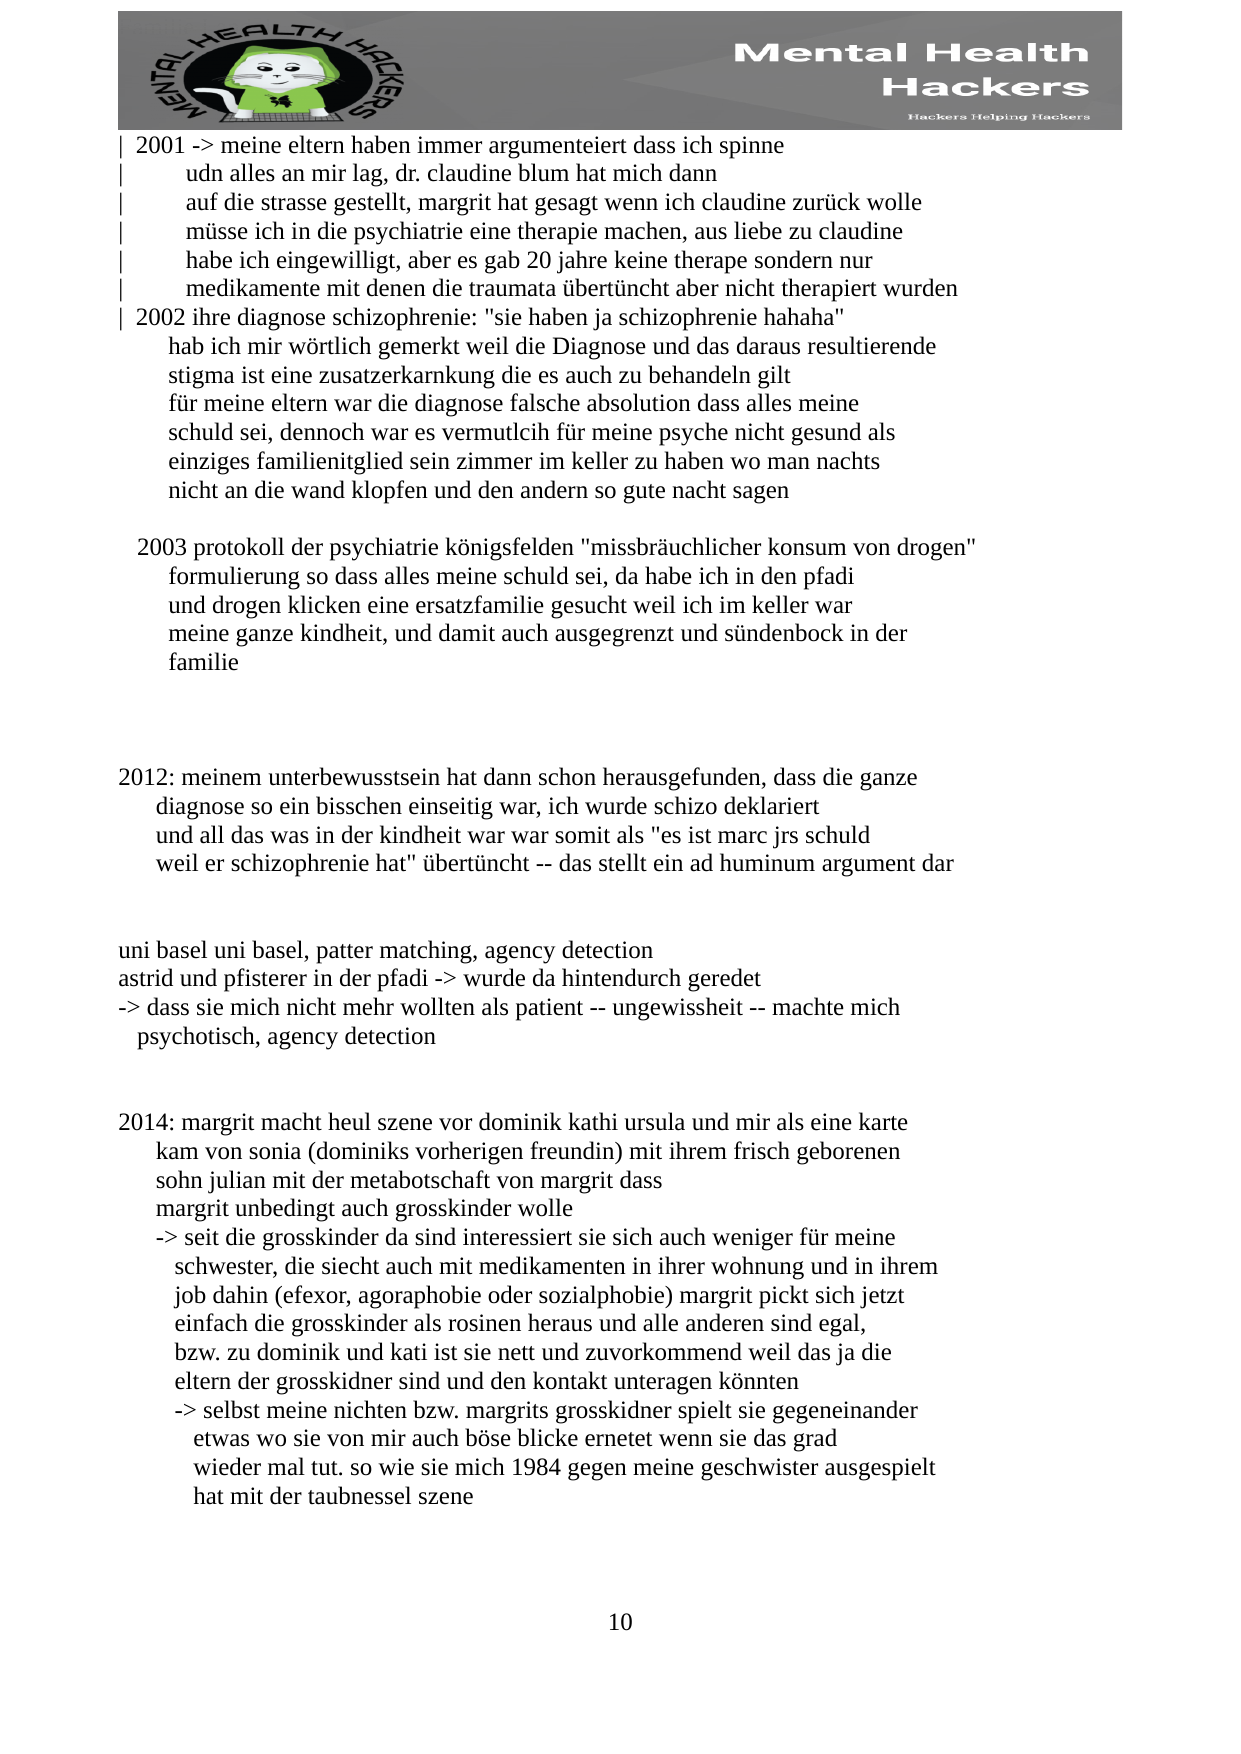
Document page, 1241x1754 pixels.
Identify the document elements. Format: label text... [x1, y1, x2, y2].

text und all das was in der kindheit war war somit als "es ist marc jrs schuld [118, 820, 1122, 848]
text hab ich mir wörtlich gemerkt weil die Diagnose und das daraus resultierende [118, 331, 1122, 360]
text diagnose so ein bisschen einseitig war, ich wurde schizo deklariert [118, 791, 1122, 820]
text nicht an die wand klopfen und den andern so gute nacht sagen [118, 475, 1122, 503]
text meine ganze kindheit, und damit auch ausgegrenzt und sündenbock in der [118, 618, 1122, 647]
text | medikamente mit denen die traumata übertüncht aber nicht therapiert wurden [118, 273, 1122, 302]
text sohn julian mit der metabotschaft von margrit dass [118, 1165, 1122, 1193]
picture [118, 11, 1123, 130]
text hat mit der taubnessel szene [118, 1481, 1122, 1510]
text | udn alles an mir lag, dr. claudine blum hat mich dann [118, 158, 1122, 187]
text etwas wo sie von mir auch böse blicke ernetet wenn sie das grad [118, 1423, 1122, 1452]
text einziges familienitglied sein zimmer im keller zu haben wo man nachts [118, 446, 1122, 475]
text wieder mal tut. so wie sie mich 1984 gegen meine geschwister ausgespielt [118, 1452, 1122, 1481]
text uni basel uni basel, patter matching, agency detection [118, 935, 1122, 963]
text | müsse ich in die psychiatrie eine therapie machen, aus liebe zu claudine [118, 216, 1122, 245]
text schwester, die siecht auch mit medikamenten in ihrer wohnung und in ihrem [118, 1251, 1122, 1280]
text | 2001 -> meine eltern haben immer argumenteiert dass ich spinne [118, 130, 1122, 158]
text für meine eltern war die diagnose falsche absolution dass alles meine [118, 388, 1122, 417]
text -> seit die grosskinder da sind interessiert sie sich auch weniger für meine [118, 1222, 1122, 1251]
text familie [118, 647, 1122, 676]
text | 2002 ihre diagnose schizophrenie: "sie haben ja schizophrenie hahaha" [118, 302, 1122, 331]
text weil er schizophrenie hat" übertüncht -- das stellt ein ad huminum argument dar [118, 848, 1122, 877]
text eltern der grosskidner sind und den kontakt unteragen könnten [118, 1366, 1122, 1395]
text kam von sonia (dominiks vorherigen freundin) mit ihrem frisch geborenen [118, 1136, 1122, 1165]
text astrid und pfisterer in der pfadi -> wurde da hintendurch geredet [118, 963, 1122, 992]
text 2012: meinem unterbewusstsein hat dann schon herausgefunden, dass die ganze [118, 762, 1122, 791]
text margrit unbedingt auch grosskinder wolle [118, 1193, 1122, 1222]
text schuld sei, dennoch war es vermutlcih für meine psyche nicht gesund als [118, 417, 1122, 446]
text psychotisch, agency detection [118, 1021, 1122, 1050]
text bzw. zu dominik und kati ist sie nett und zuvorkommend weil das ja die [118, 1337, 1122, 1366]
text 2014: margrit macht heul szene vor dominik kathi ursula und mir als eine karte [118, 1107, 1122, 1136]
text und drogen klicken eine ersatzfamilie gesucht weil ich im keller war [118, 590, 1122, 618]
text -> dass sie mich nicht mehr wollten als patient -- ungewissheit -- machte mich [118, 992, 1122, 1021]
text | auf die strasse gestellt, margrit hat gesagt wenn ich claudine zurück wolle [118, 187, 1122, 216]
text formulierung so dass alles meine schuld sei, da habe ich in den pfadi [118, 561, 1122, 590]
text job dahin (efexor, agoraphobie oder sozialphobie) margrit pickt sich jetzt [118, 1280, 1122, 1308]
text | habe ich eingewilligt, aber es gab 20 jahre keine therape sondern nur [118, 245, 1122, 273]
text einfach die grosskinder als rosinen heraus und alle anderen sind egal, [118, 1308, 1122, 1337]
text 2003 protokoll der psychiatrie königsfelden "missbräuchlicher konsum von drogen" [118, 532, 1122, 561]
text stigma ist eine zusatzerkarnkung die es auch zu behandeln gilt [118, 360, 1122, 388]
text -> selbst meine nichten bzw. margrits grosskidner spielt sie gegeneinander [118, 1395, 1122, 1423]
